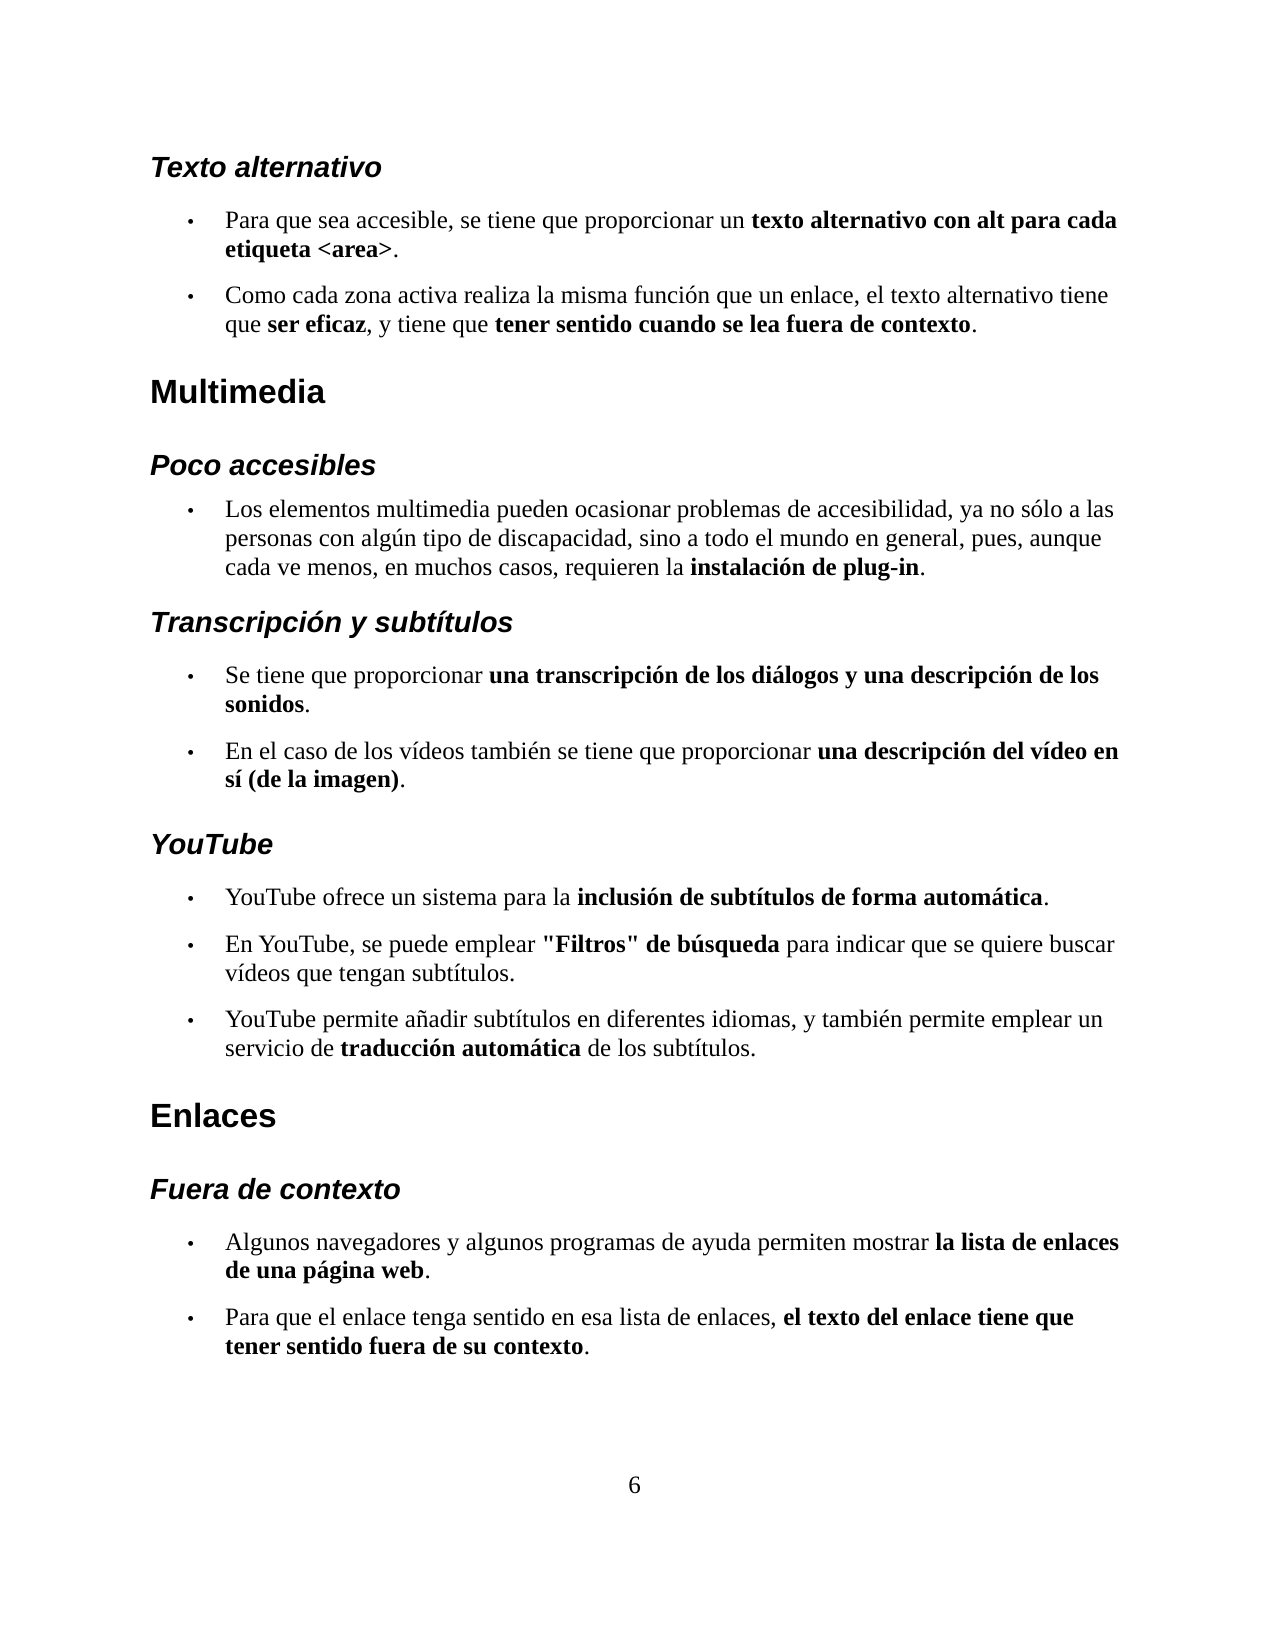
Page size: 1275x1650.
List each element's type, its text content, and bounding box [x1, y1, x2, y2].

list Algunos navegadores y algunos programas de ayuda permiten mostrar la lista de enlaces de una página web. [187, 1227, 1125, 1284]
subtitle Fuera de contexto [150, 1172, 1125, 1205]
list YouTube permite añadir subtítulos en diferentes idiomas, y también permite emplear un servicio de traducción automática de los subtítulos. [187, 1004, 1125, 1062]
list Se tiene que proporcionar una transcripción de los diálogos y una descripción de los sonidos. [187, 660, 1125, 718]
list YouTube ofrece un sistema para la inclusión de subtítulos de forma automática. [187, 882, 1125, 911]
subtitle Texto alternativo [150, 150, 1125, 183]
list Como cada zona activa realiza la misma función que un enlace, el texto alternativo tiene que ser eficaz, y tiene que tener sentido cuando se lea fuera de contexto. [187, 280, 1125, 338]
subtitle Enlaces [150, 1096, 1125, 1134]
list En el caso de los vídeos también se tiene que proporcionar una descripción del vídeo en sí (de la imagen). [187, 736, 1125, 793]
list Para que sea accesible, se tiene que proporcionar un texto alternativo con alt para cada etiqueta <area>. [187, 205, 1125, 262]
list Para que el enlace tenga sentido en esa lista de enlaces, el texto del enlace tiene que tener sentido fuera de su contexto. [187, 1302, 1125, 1360]
subtitle Transcripción y subtítulos [150, 605, 1125, 639]
subtitle Multimedia [150, 372, 1125, 411]
subtitle Poco accesibles [150, 448, 1125, 482]
list Los elementos multimedia pueden ocasionar problemas de accesibilidad, ya no sólo a las personas con algún tipo de discapacidad, sino a todo el mundo en general, pues, aunque cada ve menos, en muchos casos, requieren la instalación de plug-in. [187, 494, 1125, 580]
subtitle YouTube [150, 827, 1125, 861]
list En YouTube, se puede emplear "Filtros" de búsqueda para indicar que se quiere buscar vídeos que tengan subtítulos. [187, 929, 1125, 986]
